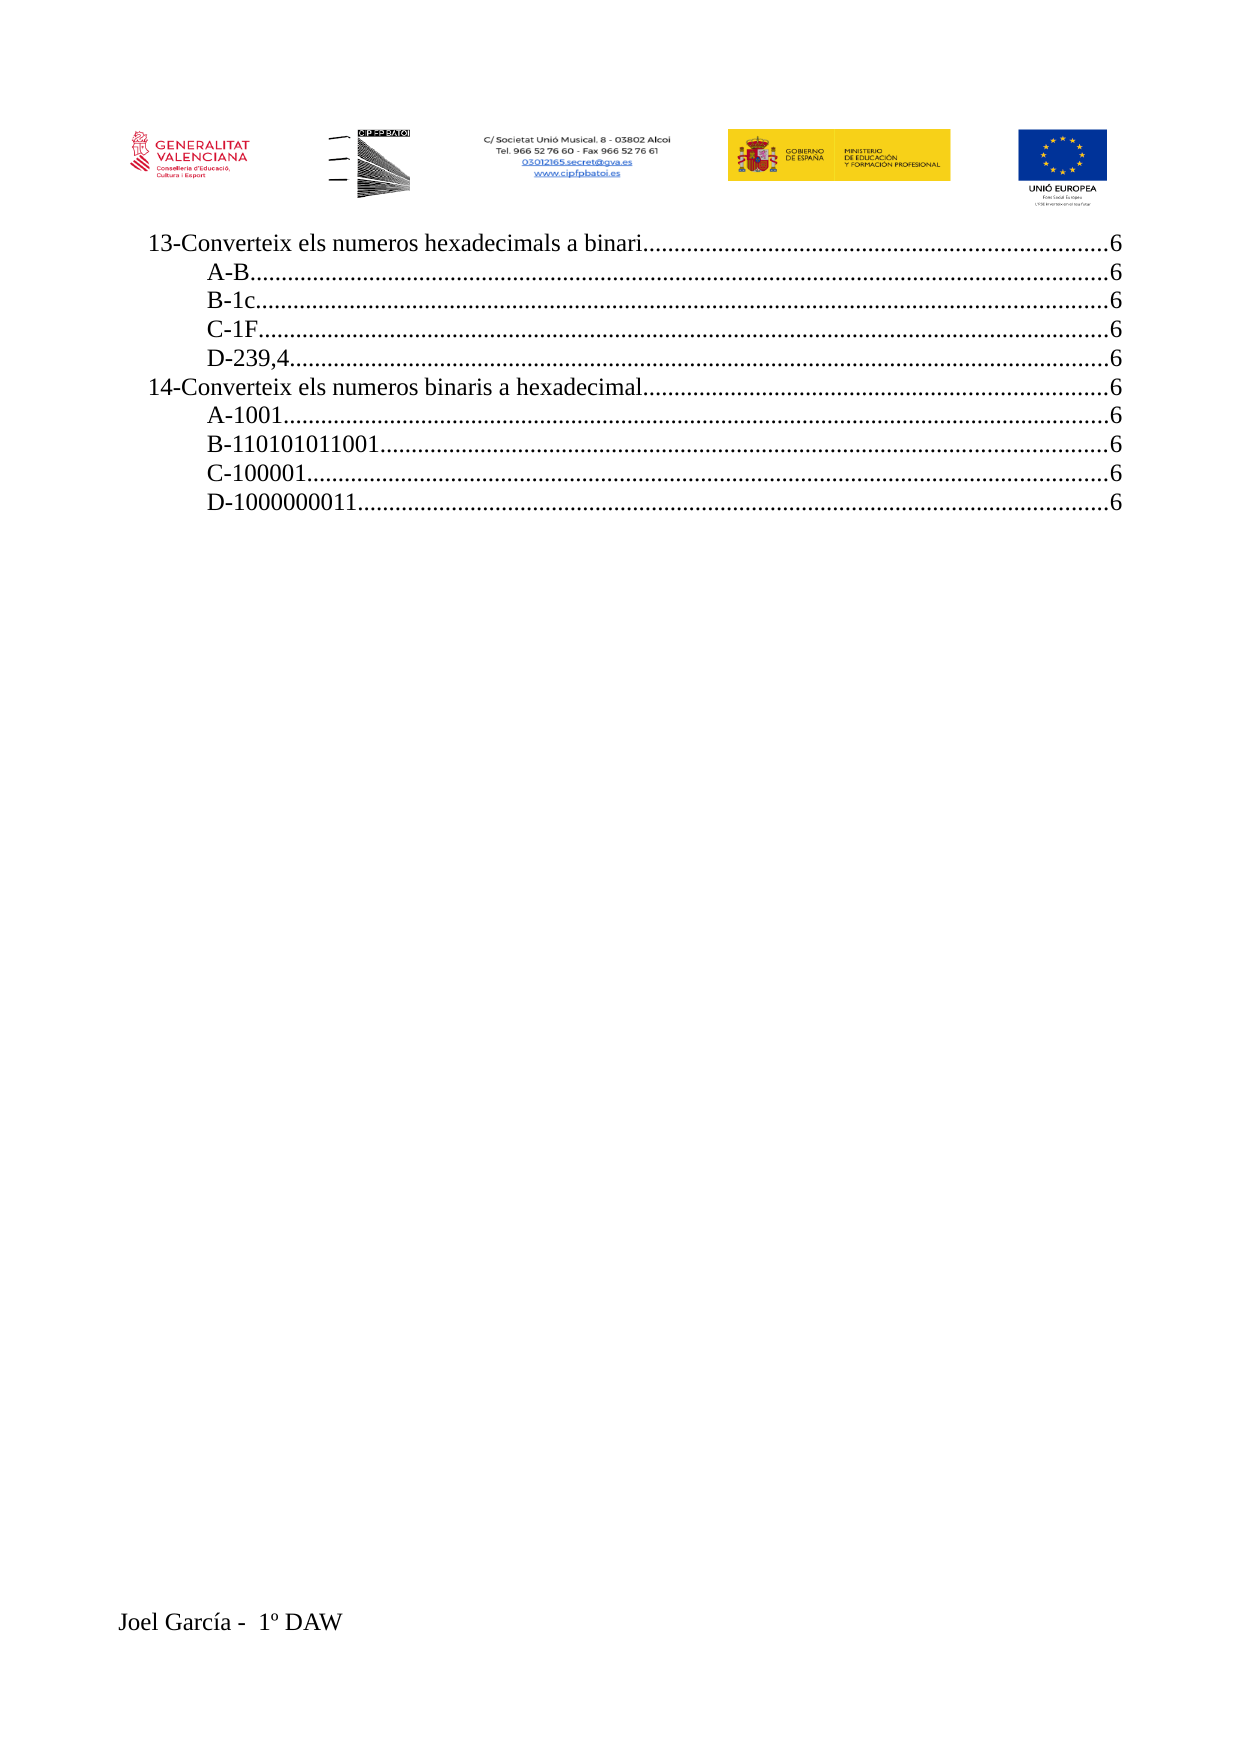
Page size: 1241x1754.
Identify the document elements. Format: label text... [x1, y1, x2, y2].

text D-1000000011 6 [207, 487, 1122, 515]
text A-1001 6 [207, 400, 1122, 429]
text C-100001 6 [207, 458, 1122, 487]
text 14-Converteix els numeros binaris a hexadecimal 6 [148, 372, 1122, 400]
text B-110101011001 6 [207, 429, 1122, 458]
picture [118, 118, 1118, 209]
text B-1c 6 [207, 285, 1122, 314]
text 13-Converteix els numeros hexadecimals a binari 6 [148, 228, 1122, 257]
text A-B 6 [207, 257, 1122, 285]
text C-1F 6 [207, 314, 1122, 343]
text D-239,4 6 [207, 343, 1122, 372]
